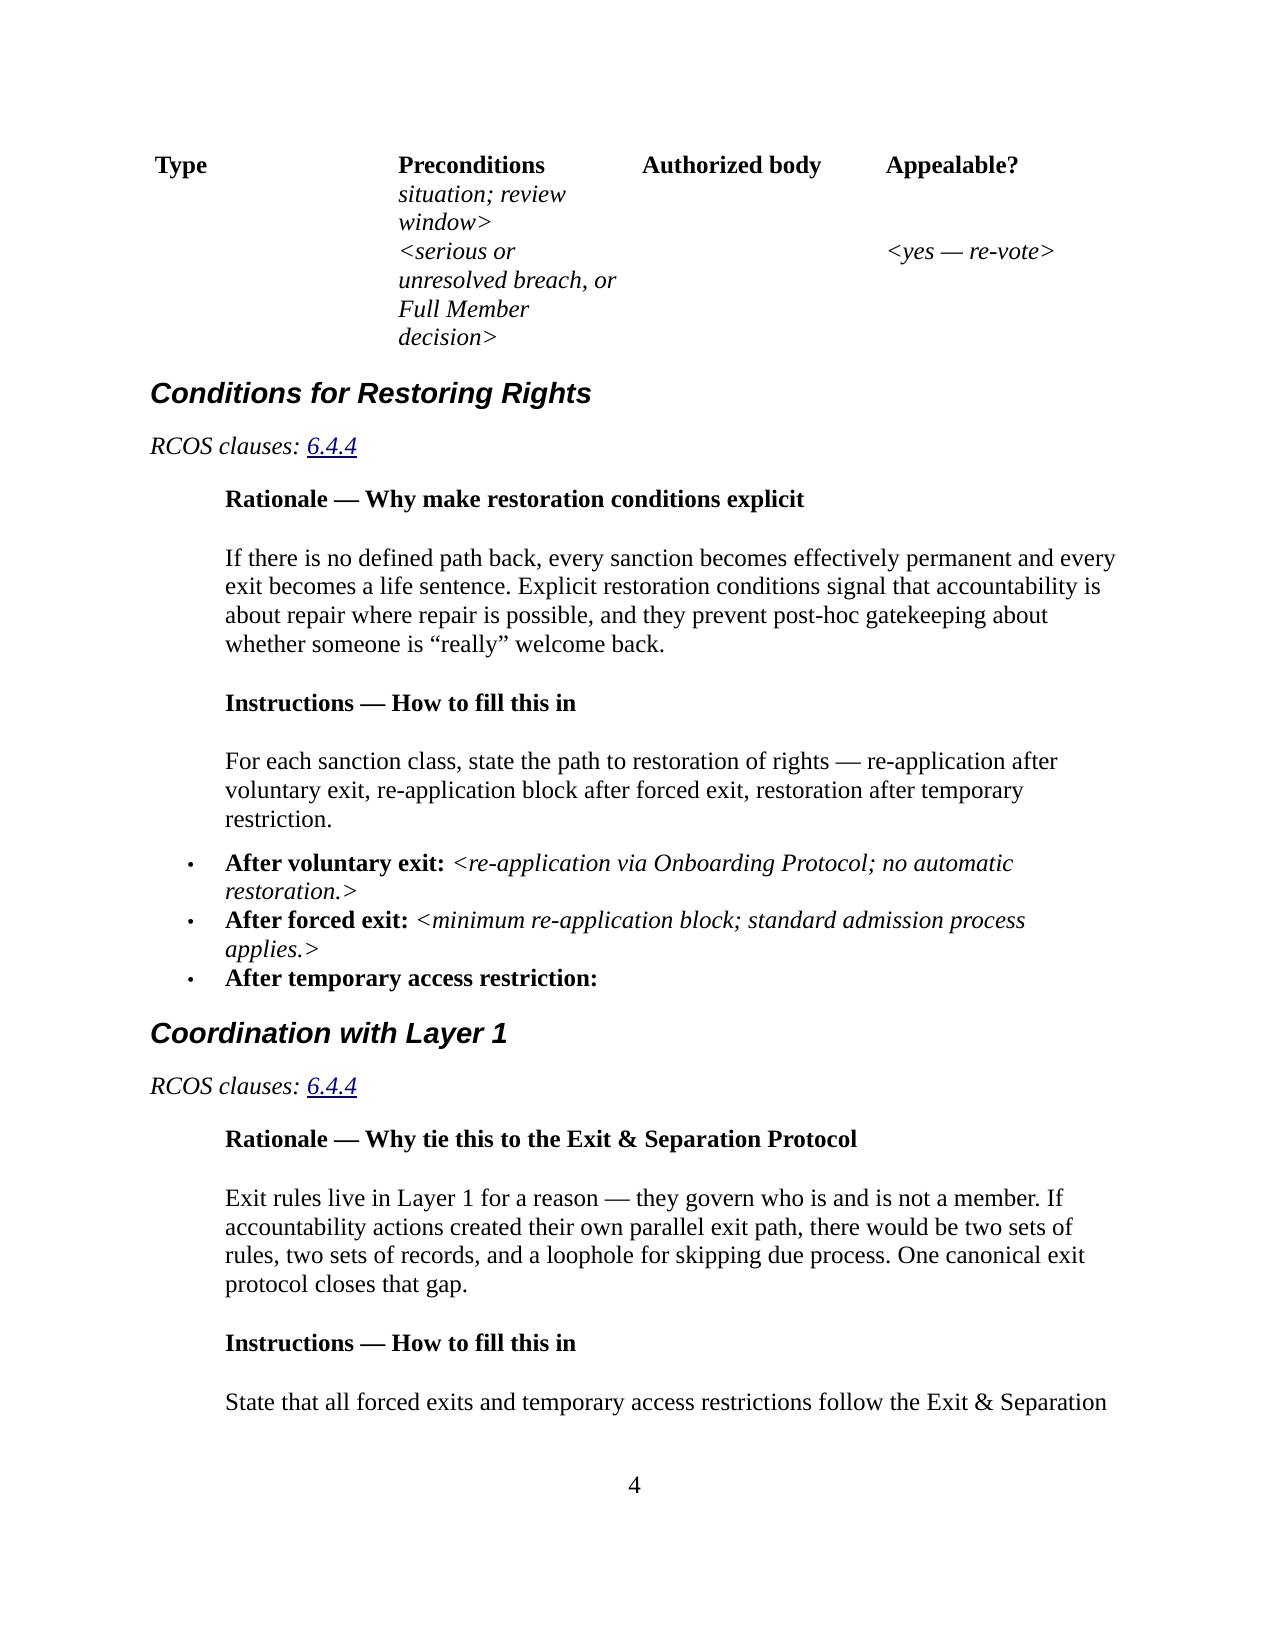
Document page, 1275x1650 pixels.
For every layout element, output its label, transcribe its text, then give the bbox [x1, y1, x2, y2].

table_header Preconditions [394, 150, 637, 179]
table_cell [150, 179, 394, 236]
subtitle Conditions for Restoring Rights [150, 376, 1125, 410]
table_cell <yes — re-vote> [881, 236, 1125, 351]
table_header Appealable? [881, 150, 1125, 179]
table_cell [638, 179, 881, 236]
text For each sanction class, state the path to restoration of rights — re-application after voluntary exit, re-application block after forced exit, restoration after temporary restriction. [225, 746, 1125, 833]
text Instructions — How to fill this in [225, 1328, 1125, 1357]
table_cell <serious or unresolved breach, or Full Member decision> [394, 236, 637, 351]
text Rationale — Why tie this to the Exit & Separation Protocol [225, 1124, 1125, 1153]
table_cell [638, 236, 881, 351]
subtitle Coordination with Layer 1 [150, 1016, 1125, 1050]
table_header Type [150, 150, 394, 179]
text Instructions — How to fill this in [225, 688, 1125, 716]
text State that all forced exits and temporary access restrictions follow the Exit & Separation [225, 1387, 1125, 1415]
text If there is no defined path back, every sanction becomes effectively permanent and every exit becomes a life sentence. Explicit restoration conditions signal that accountability is about repair where repair is possible, and they prevent post-hoc gatekeeping about whether someone is “really” welcome back. [225, 543, 1125, 658]
list After forced exit: <minimum re-application block; standard admission process applies.> [187, 905, 1125, 963]
text RCOS clauses: 6.4.4 [150, 431, 1125, 460]
table_cell situation; review window> [394, 179, 637, 236]
list After temporary access restriction: [187, 963, 1125, 991]
list After voluntary exit: <re-application via Onboarding Protocol; no automatic restoration.> [187, 848, 1125, 905]
text Exit rules live in Layer 1 for a reason — they govern who is and is not a member. If accountability actions created their own parallel exit path, there would be two sets of rules, two sets of records, and a loophole for skipping due process. One canonical exit protocol closes that gap. [225, 1183, 1125, 1298]
table_cell [881, 179, 1125, 236]
text Rationale — Why make restoration conditions explicit [225, 484, 1125, 513]
table_cell [150, 236, 394, 351]
table_header Authorized body [638, 150, 881, 179]
text RCOS clauses: 6.4.4 [150, 1071, 1125, 1100]
